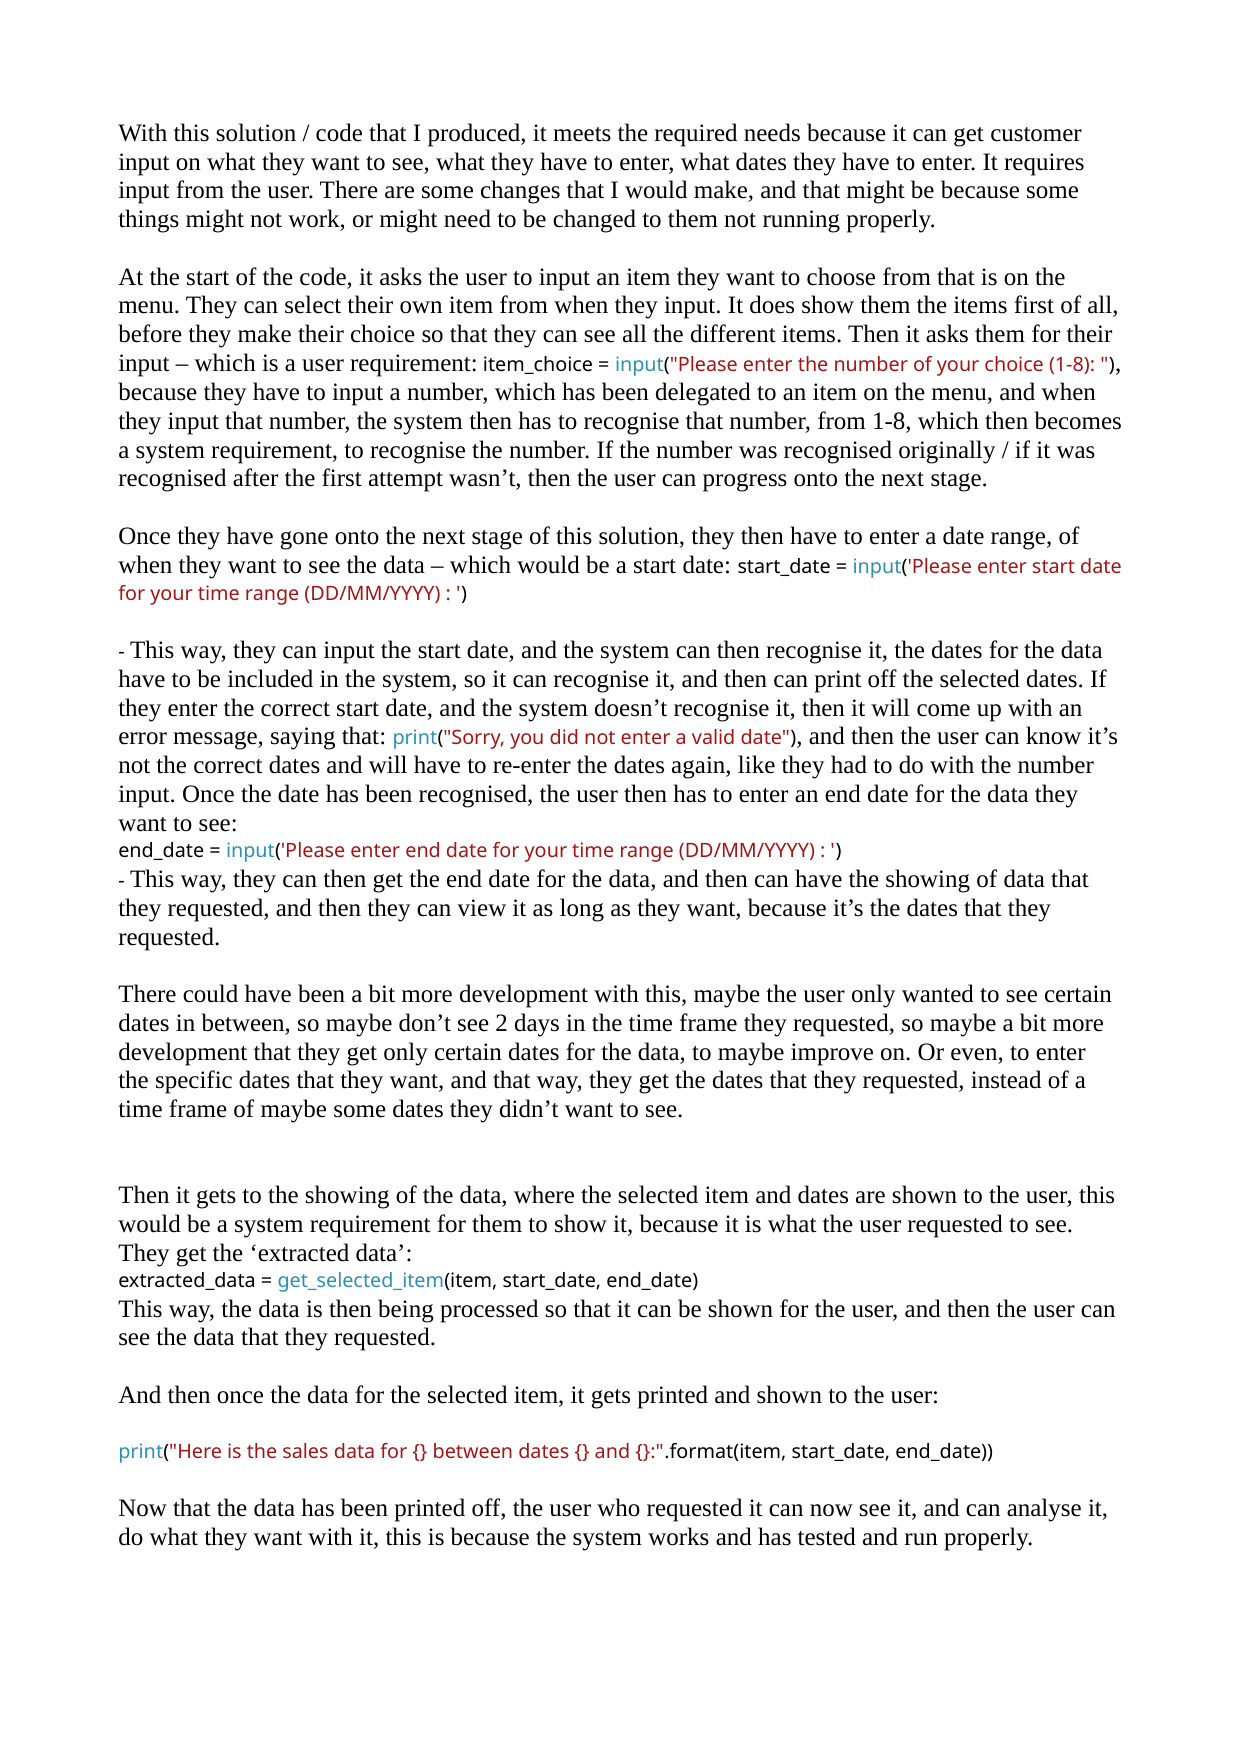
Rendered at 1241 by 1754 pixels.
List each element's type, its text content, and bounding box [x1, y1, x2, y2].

text There could have been a bit more development with this, maybe the user only wanted to see certain dates in between, so maybe don’t see 2 days in the time frame they requested, so maybe a bit more development that they get only certain dates for the data, to maybe improve on. Or even, to enter the specific dates that they want, and that way, they get the dates that they requested, instead of a time frame of maybe some dates they didn’t want to see. [118, 979, 1122, 1123]
text Then it gets to the showing of the data, where the selected item and dates are shown to the user, this would be a system requirement for them to show it, because it is what the user requested to see. They get the ‘extracted data’: [118, 1180, 1122, 1267]
text - This way, they can input the start date, and the system can then recognise it, the dates for the data have to be included in the system, so it can recognise it, and then can print off the selected dates. If they enter the correct start date, and the system doesn’t recognise it, then it will come up with an error message, saying that: print("Sorry, you did not enter a valid date"), and then the user can know it’s not the correct dates and will have to re-enter the dates again, like they had to do with the number input. Once the date has been recognised, the user then has to enter an end date for the data they want to see: [118, 635, 1122, 837]
text extracted_data = get_selected_item(item, start_date, end_date) [118, 1267, 1122, 1294]
text - This way, they can then get the end date for the data, and then can have the showing of data that they requested, and then they can view it as long as they want, because it’s the dates that they requested. [118, 864, 1122, 950]
text print("Here is the sales data for {} between dates {} and {}:".format(item, start_date, end_date)) [118, 1437, 1122, 1464]
text At the start of the code, it asks the user to input an item they want to choose from that is on the menu. They can select their own item from when they input. It does show them the items first of all, before they make their choice so that they can see all the different items. Then it asks them for their input – which is a user requirement: item_choice = input("Please enter the number of your choice (1-8): "), because they have to input a number, which has been delegated to an item on the menu, and when they input that number, the system then has to recognise that number, from 1-8, which then becomes a system requirement, to recognise the number. If the number was recognised originally / if it was recognised after the first attempt wasn’t, then the user can progress onto the next stage. [118, 262, 1122, 492]
text With this solution / code that I produced, it meets the required needs because it can get customer input on what they want to see, what they have to enter, what dates they have to enter. It requires input from the user. There are some changes that I would make, and that might be because some things might not work, or might need to be changed to them not running properly. [118, 118, 1122, 233]
text end_date = input('Please enter end date for your time range (DD/MM/YYYY) : ') [118, 837, 1122, 864]
text And then once the data for the selected item, it gets printed and shown to the user: [118, 1380, 1122, 1409]
text Once they have gone onto the next stage of this solution, they then have to enter a date range, of when they want to see the data – which would be a start date: start_date = input('Please enter start date for your time range (DD/MM/YYYY) : ') [118, 521, 1122, 606]
text This way, the data is then being processed so that it can be shown for the user, and then the user can see the data that they requested. [118, 1294, 1122, 1351]
text Now that the data has been printed off, the user who requested it can now see it, and can analyse it, do what they want with it, this is because the system works and has tested and run properly. [118, 1493, 1122, 1551]
